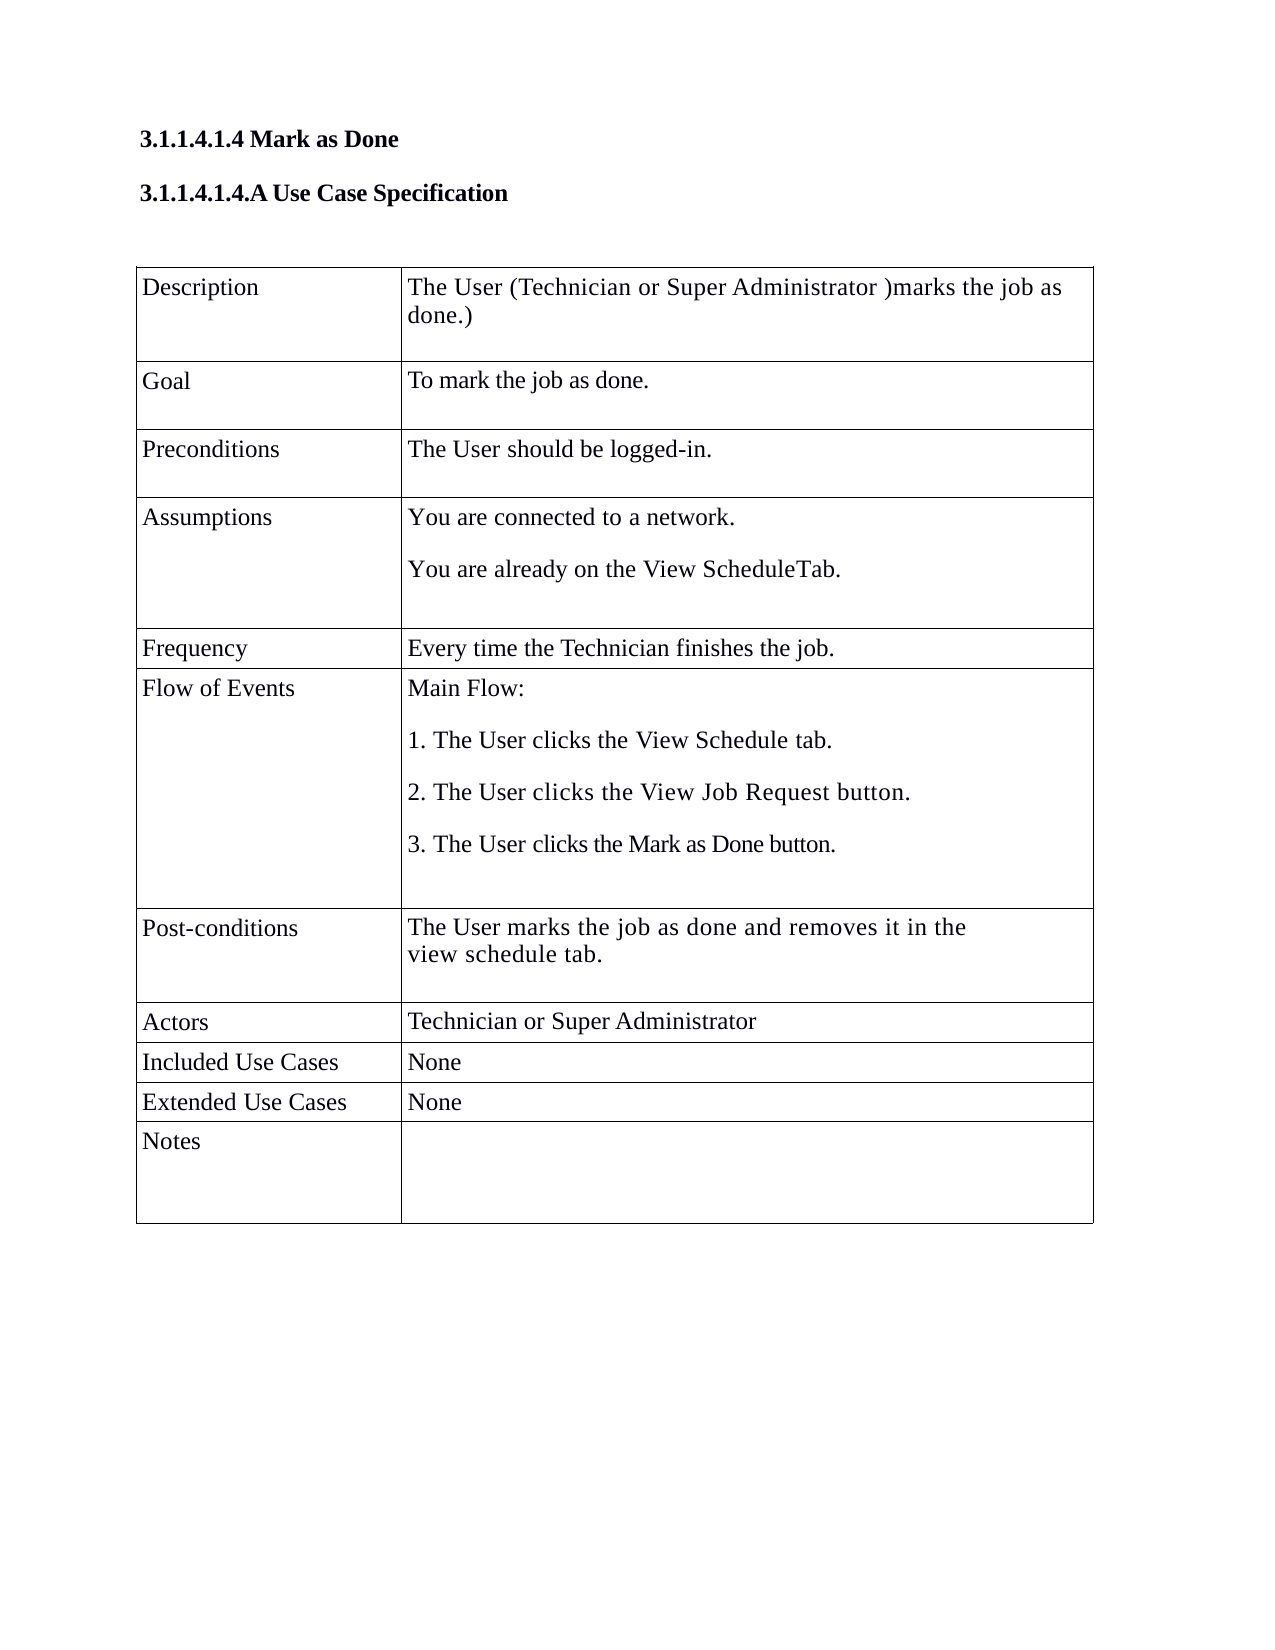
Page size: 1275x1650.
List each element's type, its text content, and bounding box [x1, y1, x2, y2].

table_cell To mark the job as done. [402, 362, 1093, 429]
table_cell Every time the Technician finishes the job. [402, 629, 1093, 668]
table_cell Notes [137, 1122, 401, 1223]
text 3.1.1.4.1.4.A Use Case Specification [139, 178, 1096, 206]
table_cell Technician or Super Administrator [402, 1003, 1093, 1042]
table_cell Actors [137, 1003, 401, 1042]
table_cell Post-conditions [137, 909, 401, 1002]
table_cell Goal [137, 362, 401, 429]
table_cell Extended Use Cases [137, 1083, 401, 1121]
table_cell Preconditions [137, 430, 401, 497]
table_cell Assumptions [137, 498, 401, 628]
table_cell [402, 1122, 1093, 1223]
table_cell Included Use Cases [137, 1043, 401, 1081]
table_cell Flow of Events [137, 669, 401, 908]
table_cell The User marks the job as done and removes it in the view schedule tab. [402, 909, 1093, 1002]
table_header The User (Technician or Super Administrator )marks the job as done.) [402, 268, 1093, 361]
table_cell Main Flow: 1. The User clicks the View Schedule tab. 2. The User clicks the View Job Request button. 3. The User clicks the Mark as Done button. [402, 669, 1093, 908]
table_cell You are connected to a network. You are already on the View ScheduleTab. [402, 498, 1093, 628]
table_cell None [402, 1083, 1093, 1121]
text 3.1.1.4.1.4 Mark as Done [139, 124, 1096, 153]
table_cell None [402, 1043, 1093, 1081]
table_header Description [137, 268, 401, 361]
table_cell Frequency [137, 629, 401, 668]
table_cell The User should be logged-in. [402, 430, 1093, 497]
